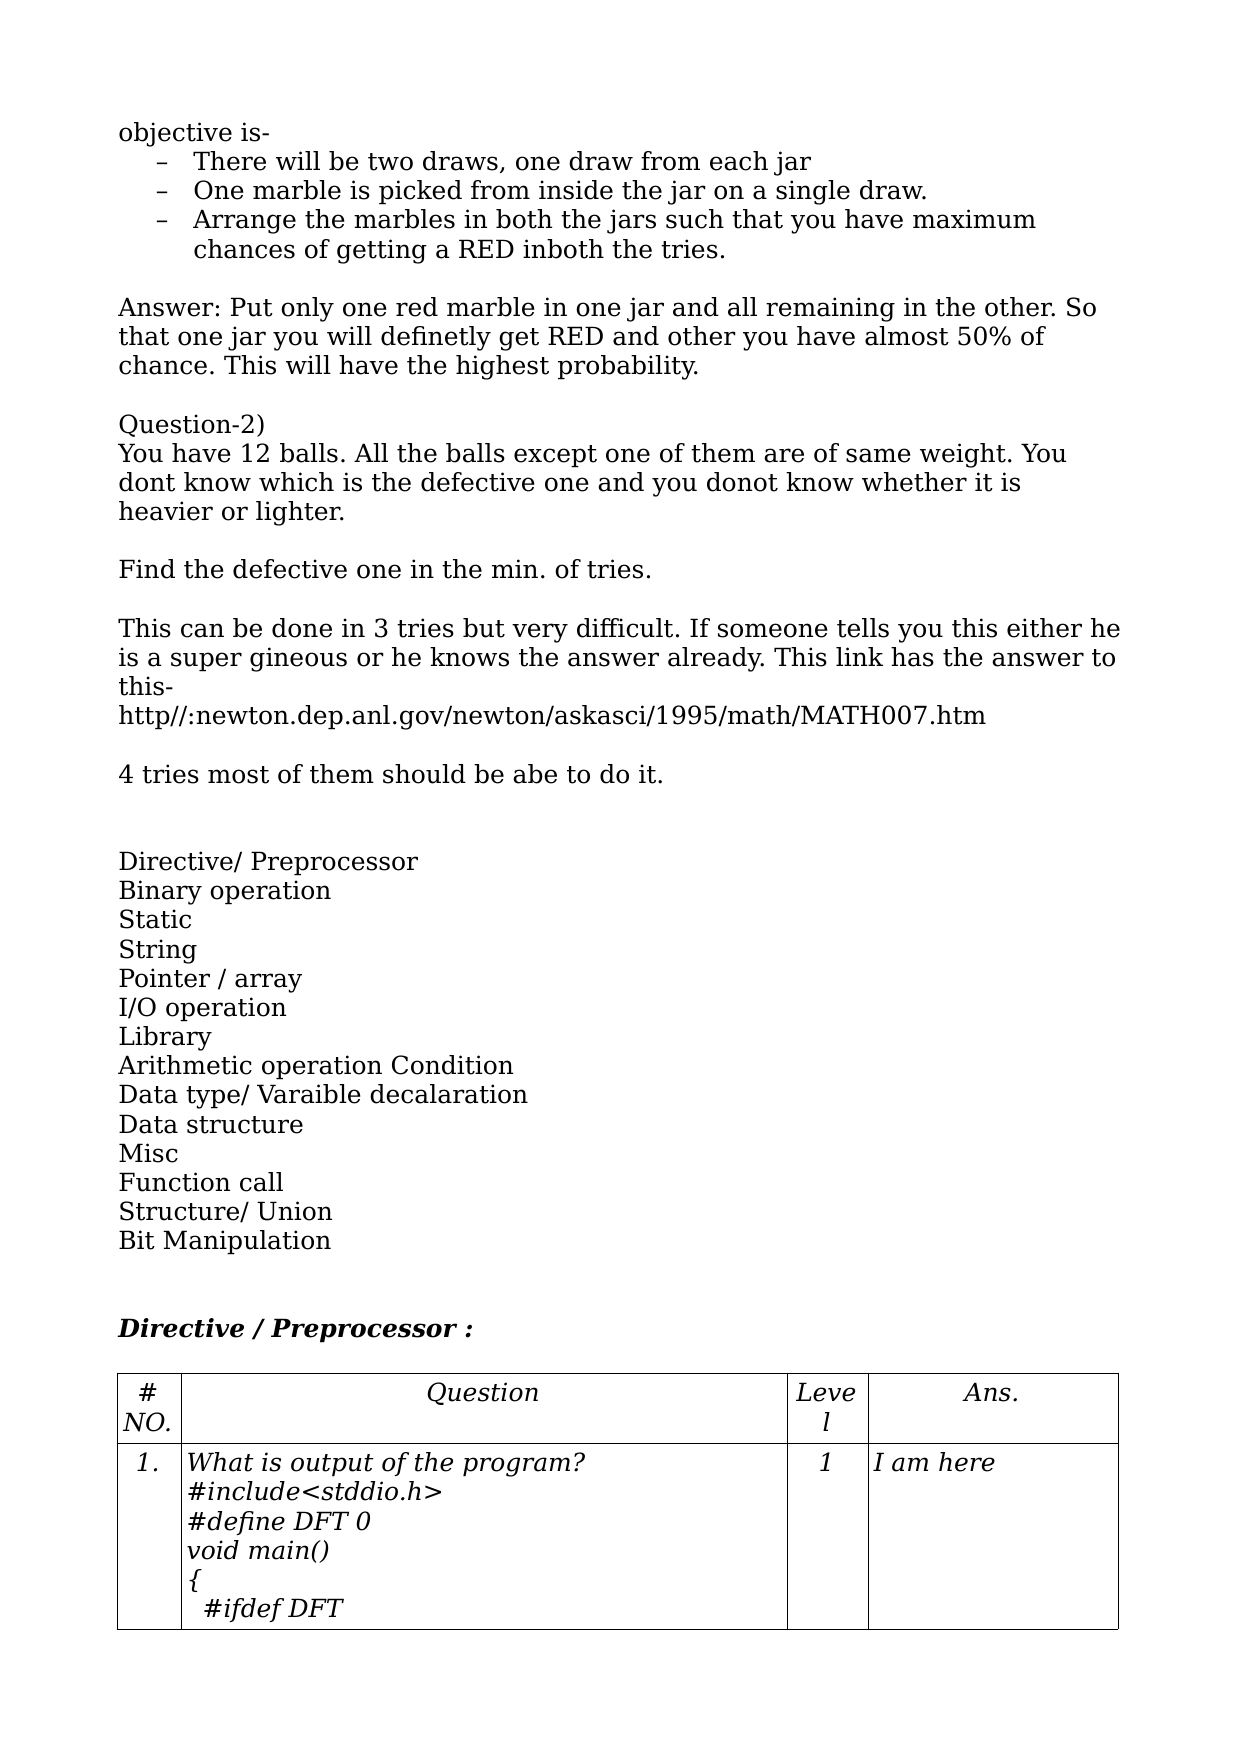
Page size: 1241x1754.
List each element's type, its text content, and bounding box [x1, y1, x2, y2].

text You have 12 balls. All the balls except one of them are of same weight. You dont know which is the defective one and you donot know whether it is heavier or lighter. [118, 439, 1122, 526]
text I/O operation [118, 993, 1122, 1022]
text 4 tries most of them should be abe to do it. [118, 760, 1122, 789]
table_header Level [788, 1374, 868, 1443]
list One marble is picked from inside the jar on a single draw. [156, 176, 1122, 206]
text Directive/ Preprocessor [118, 847, 1122, 876]
table_header Question [182, 1374, 787, 1443]
table_cell What is output of the program? #include<stddio.h> #define DFT 0 void main() { #ifdef DFT [182, 1444, 787, 1629]
text Question-2) [118, 410, 1122, 439]
table_cell I am here [869, 1444, 1118, 1629]
text String [118, 935, 1122, 964]
text http//:newton.dep.anl.gov/newton/askasci/1995/math/MATH007.htm [118, 701, 1122, 731]
text Arithmetic operation Condition [118, 1051, 1122, 1081]
text Find the defective one in the min. of tries. [118, 556, 1122, 585]
text Structure/ Union [118, 1197, 1122, 1226]
text Binary operation [118, 876, 1122, 906]
list Arrange the marbles in both the jars such that you have maximum chances of getting a RED inboth the tries. [156, 206, 1122, 264]
text Directive / Preprocessor : [118, 1314, 1122, 1343]
table_header Ans. [869, 1374, 1118, 1443]
text Bit Manipulation [118, 1226, 1122, 1256]
text Function call [118, 1168, 1122, 1197]
table_cell 1. [118, 1444, 181, 1629]
text Data type/ Varaible decalaration [118, 1081, 1122, 1110]
list There will be two draws, one draw from each jar [156, 147, 1122, 176]
text Library [118, 1022, 1122, 1051]
text objective is- [118, 118, 1122, 147]
text Static [118, 906, 1122, 935]
text Pointer / array [118, 964, 1122, 993]
text Misc [118, 1139, 1122, 1168]
table_header # NO. [118, 1374, 181, 1443]
text This can be done in 3 tries but very difficult. If someone tells you this either he is a super gineous or he knows the answer already. This link has the answer to this- [118, 614, 1122, 701]
text Answer: Put only one red marble in one jar and all remaining in the other. So that one jar you will definetly get RED and other you have almost 50% of chance. This will have the highest probability. [118, 293, 1122, 381]
text Data structure [118, 1110, 1122, 1139]
table_cell 1 [788, 1444, 868, 1629]
